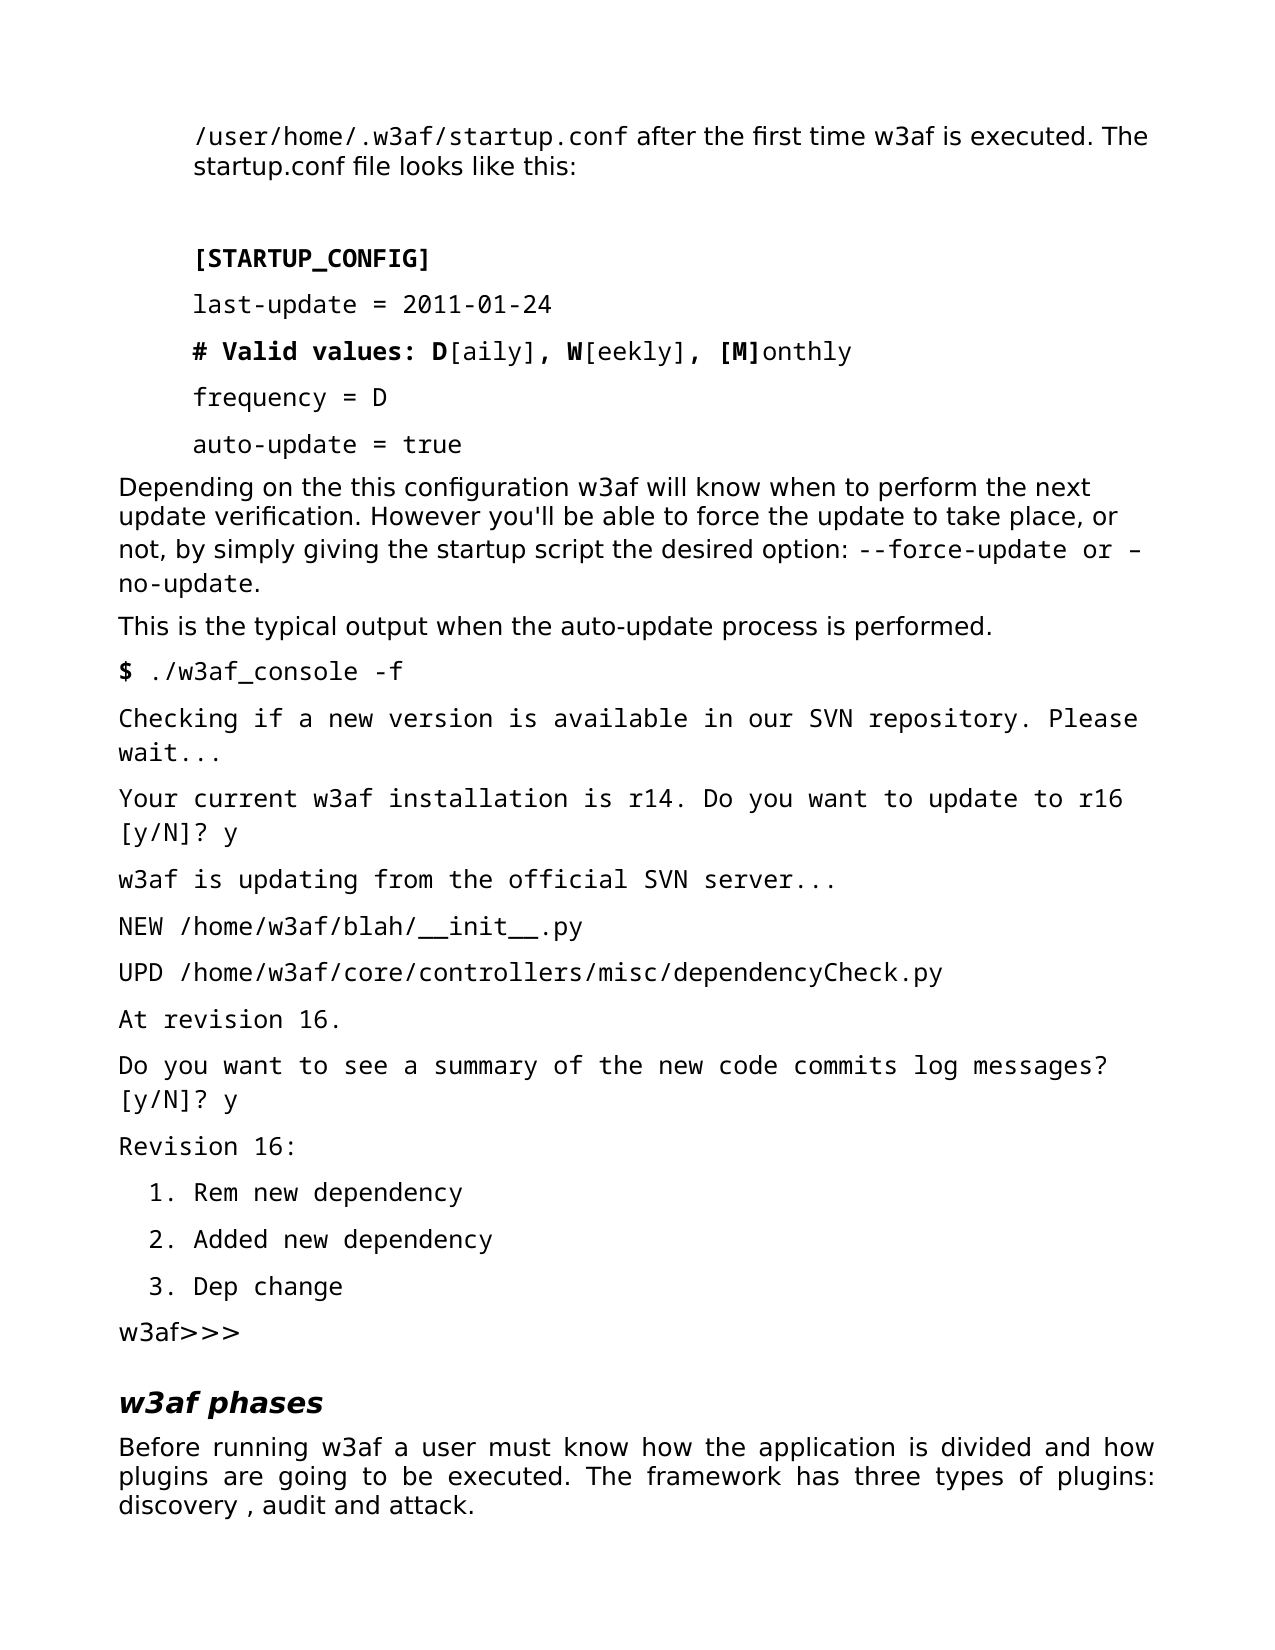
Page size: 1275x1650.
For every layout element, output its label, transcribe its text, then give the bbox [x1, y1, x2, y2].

text This is the typical output when the auto-update process is performed. [118, 612, 1157, 641]
text UPD /home/w3af/core/controllers/misc/dependencyCheck.py [118, 955, 1157, 989]
text NEW /home/w3af/blah/__init__.py [118, 908, 1157, 942]
text frequency = D [192, 380, 1157, 414]
text Checking if a new version is available in our SVN repository. Please wait... [118, 700, 1157, 768]
text [STARTUP_CONFIG] [192, 240, 1157, 274]
text Depending on the this configuration w3af will know when to perform the next update verification. However you'll be able to force the update to take place, or not, by simply giving the startup script the desired option: --force-update or –no-update. [118, 473, 1157, 600]
text auto-update = true [192, 427, 1157, 461]
text w3af>>> [118, 1315, 1157, 1349]
text At revision 16. [118, 1001, 1157, 1035]
text Your current w3af installation is r14. Do you want to update to r16 [y/N]? y [118, 781, 1157, 849]
text 2. Added new dependency [118, 1222, 1157, 1256]
text Do you want to see a summary of the new code commits log messages? [y/N]? y [118, 1048, 1157, 1116]
text Before running w3af a user must know how the application is divided and how plugins are going to be executed. The framework has three types of plugins: discovery , audit and attack. [118, 1433, 1157, 1520]
text $ ./w3af_console -f [118, 654, 1157, 688]
text Revision 16: [118, 1128, 1157, 1163]
text # Valid values: D[aily], W[eekly], [M]onthly [192, 333, 1157, 368]
text last-update = 2011-01-24 [192, 287, 1157, 321]
text 1. Rem new dependency [118, 1175, 1157, 1209]
text w3af is updating from the official SVN server... [118, 862, 1157, 896]
list /user/home/.w3af/startup.conf after the first time w3af is executed. The startup.conf file looks like this: [156, 118, 1157, 181]
text 3. Dep change [118, 1268, 1157, 1302]
